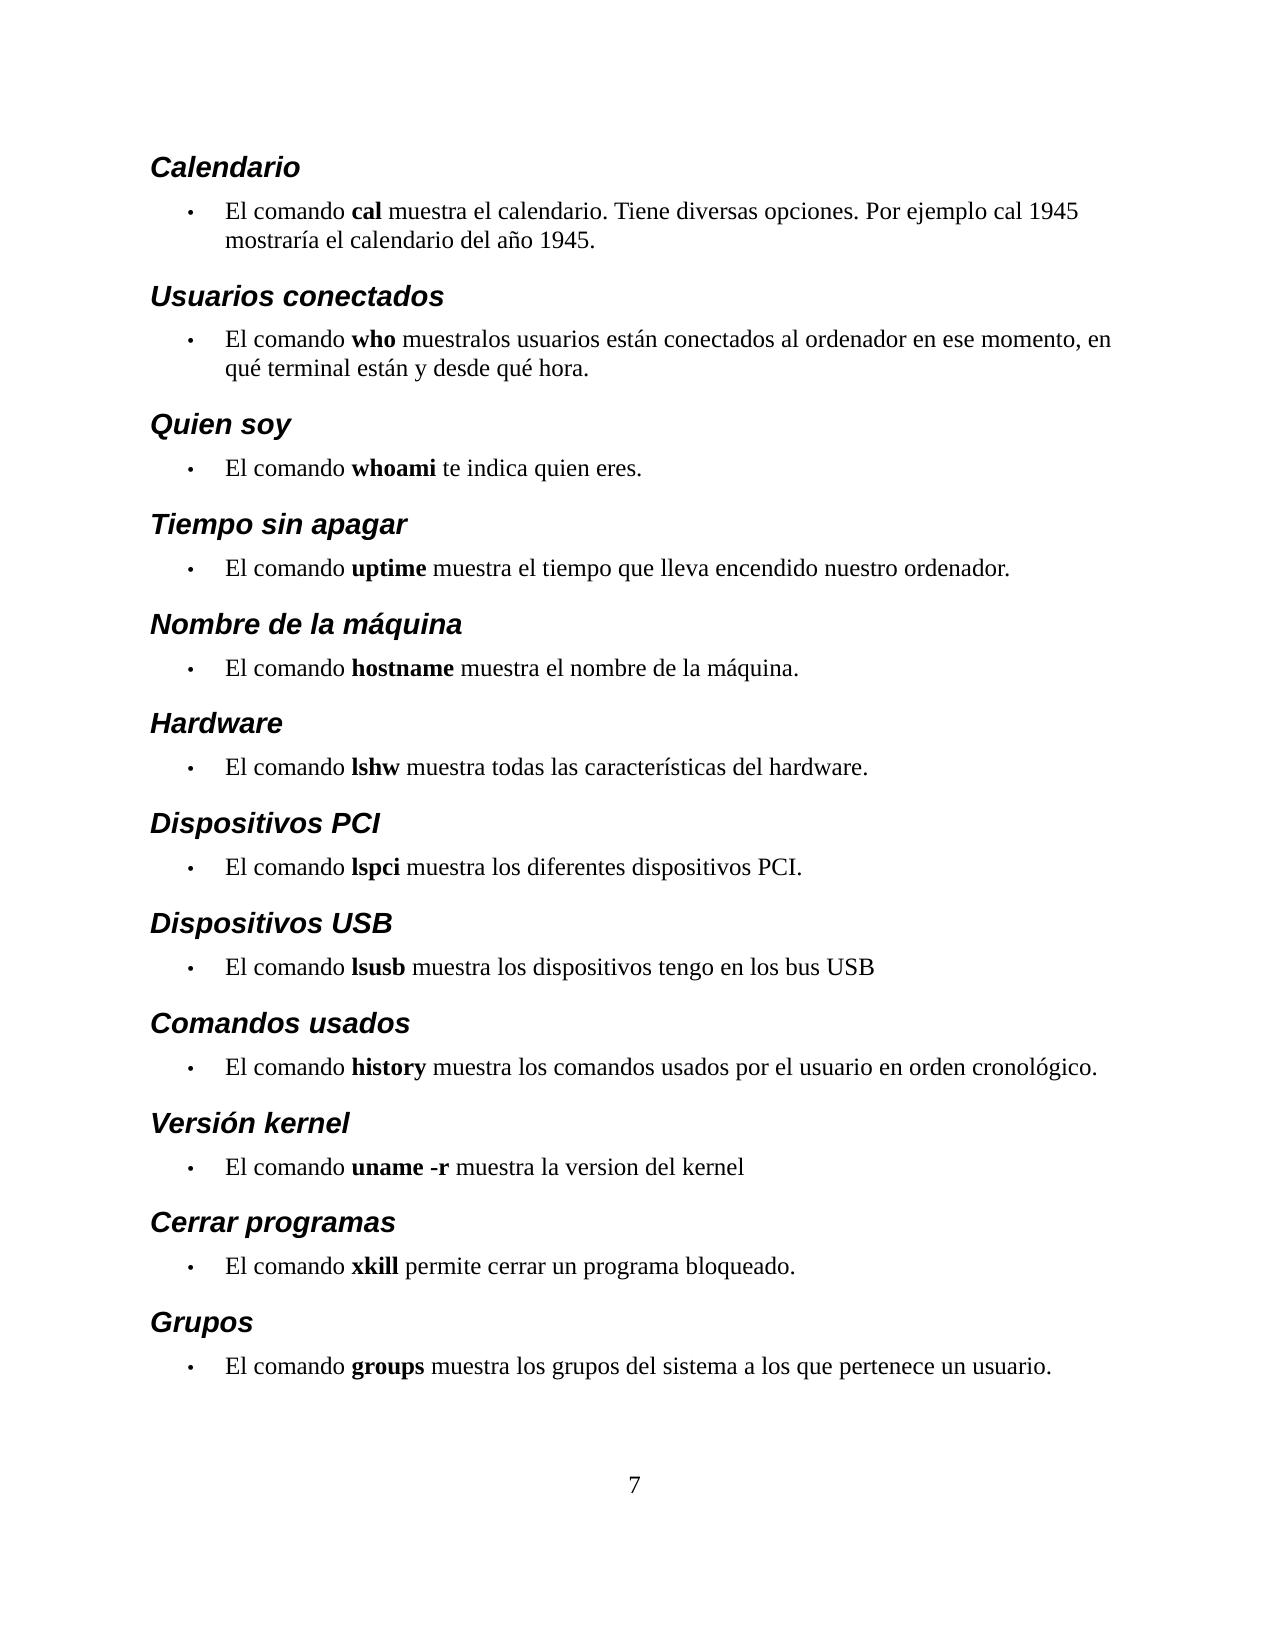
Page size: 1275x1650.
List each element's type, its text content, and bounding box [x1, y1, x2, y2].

list El comando lshw muestra todas las características del hardware. [187, 752, 1125, 781]
list El comando who muestralos usuarios están conectados al ordenador en ese momento, en qué terminal están y desde qué hora. [187, 324, 1125, 382]
list El comando lspci muestra los diferentes dispositivos PCI. [187, 852, 1125, 881]
list El comando groups muestra los grupos del sistema a los que pertenece un usuario. [187, 1351, 1125, 1380]
list El comando whoami te indica quien eres. [187, 453, 1125, 482]
subtitle Comandos usados [150, 1006, 1125, 1039]
list El comando xkill permite cerrar un programa bloqueado. [187, 1251, 1125, 1280]
subtitle Hardware [150, 706, 1125, 740]
subtitle Calendario [150, 150, 1125, 183]
subtitle Usuarios conectados [150, 278, 1125, 312]
subtitle Dispositivos PCI [150, 806, 1125, 840]
subtitle Grupos [150, 1305, 1125, 1339]
list El comando cal muestra el calendario. Tiene diversas opciones. Por ejemplo cal 1945 mostraría el calendario del año 1945. [187, 196, 1125, 253]
list El comando hostname muestra el nombre de la máquina. [187, 653, 1125, 681]
subtitle Versión kernel [150, 1106, 1125, 1139]
list El comando uname -r muestra la version del kernel [187, 1152, 1125, 1180]
list El comando lsusb muestra los dispositivos tengo en los bus USB [187, 952, 1125, 981]
subtitle Nombre de la máquina [150, 607, 1125, 640]
subtitle Quien soy [150, 407, 1125, 441]
list El comando uptime muestra el tiempo que lleva encendido nuestro ordenador. [187, 553, 1125, 582]
list El comando history muestra los comandos usados por el usuario en orden cronológico. [187, 1052, 1125, 1081]
subtitle Dispositivos USB [150, 906, 1125, 939]
subtitle Tiempo sin apagar [150, 507, 1125, 540]
subtitle Cerrar programas [150, 1205, 1125, 1239]
